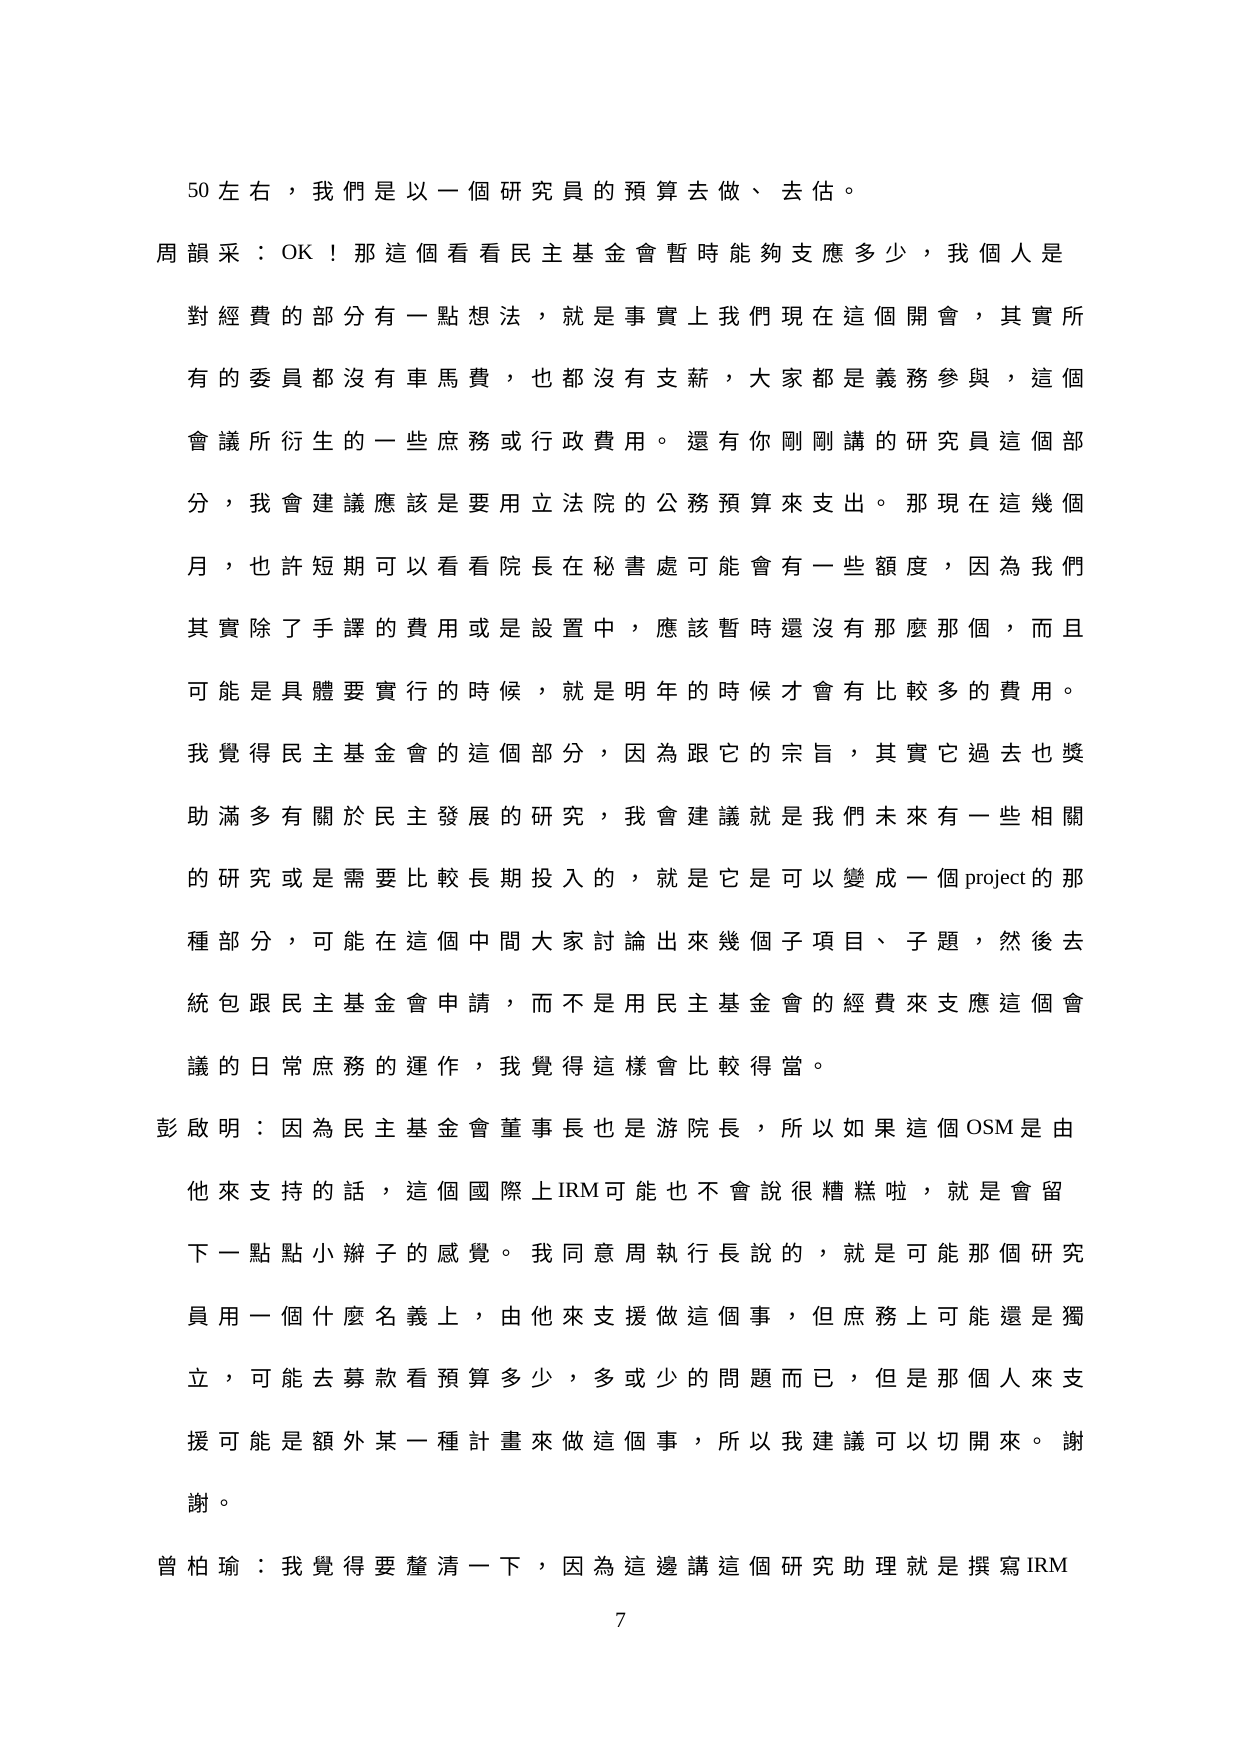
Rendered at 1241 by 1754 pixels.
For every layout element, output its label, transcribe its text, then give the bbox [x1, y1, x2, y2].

text 50左右，我們是以一個研究員的預算去做、去估。 [151, 158, 1089, 221]
text 曾柏瑜：我覺得要釐清一下，因為這邊講這個研究助理就是撰寫IRM [151, 1533, 1089, 1596]
text 周韻采：OK！那這個看看民主基金會暫時能夠支應多少，我個人是對經費的部分有一點想法，就是事實上我們現在這個開會，其實所有的委員都沒有車馬費，也都沒有支薪，大家都是義務參與，這個會議所衍生的一些庶務或行政費用。還有你剛剛講的研究員這個部分，我會建議應該是要用立法院的公務預算來支出。那現在這幾個月，也許短期可以看看院長在秘書處可能會有一些額度，因為我們其實除了手譯的費用或是設置中，應該暫時還沒有那麼那個，而且可能是具體要實行的時候，就是明年的時候才會有比較多的費用。我覺得民主基金會的這個部分，因為跟它的宗旨，其實它過去也獎助滿多有關於民主發展的研究，我會建議就是我們未來有一些相關的研究或是需要比較長期投入的，就是它是可以變成一個project的那種部分，可能在這個中間大家討論出來幾個子項目、子題，然後去統包跟民主基金會申請，而不是用民主基金會的經費來支應這個會議的日常庶務的運作，我覺得這樣會比較得當。 [151, 221, 1089, 1096]
text 彭啟明：因為民主基金會董事長也是游院長，所以如果這個OSM是由他來支持的話，這個國際上IRM可能也不會說很糟糕啦，就是會留下一點點小辮子的感覺。我同意周執行長說的，就是可能那個研究員用一個什麼名義上，由他來支援做這個事，但庶務上可能還是獨立，可能去募款看預算多少，多或少的問題而已，但是那個人來支援可能是額外某一種計畫來做這個事，所以我建議可以切開來。謝謝。 [151, 1096, 1089, 1533]
